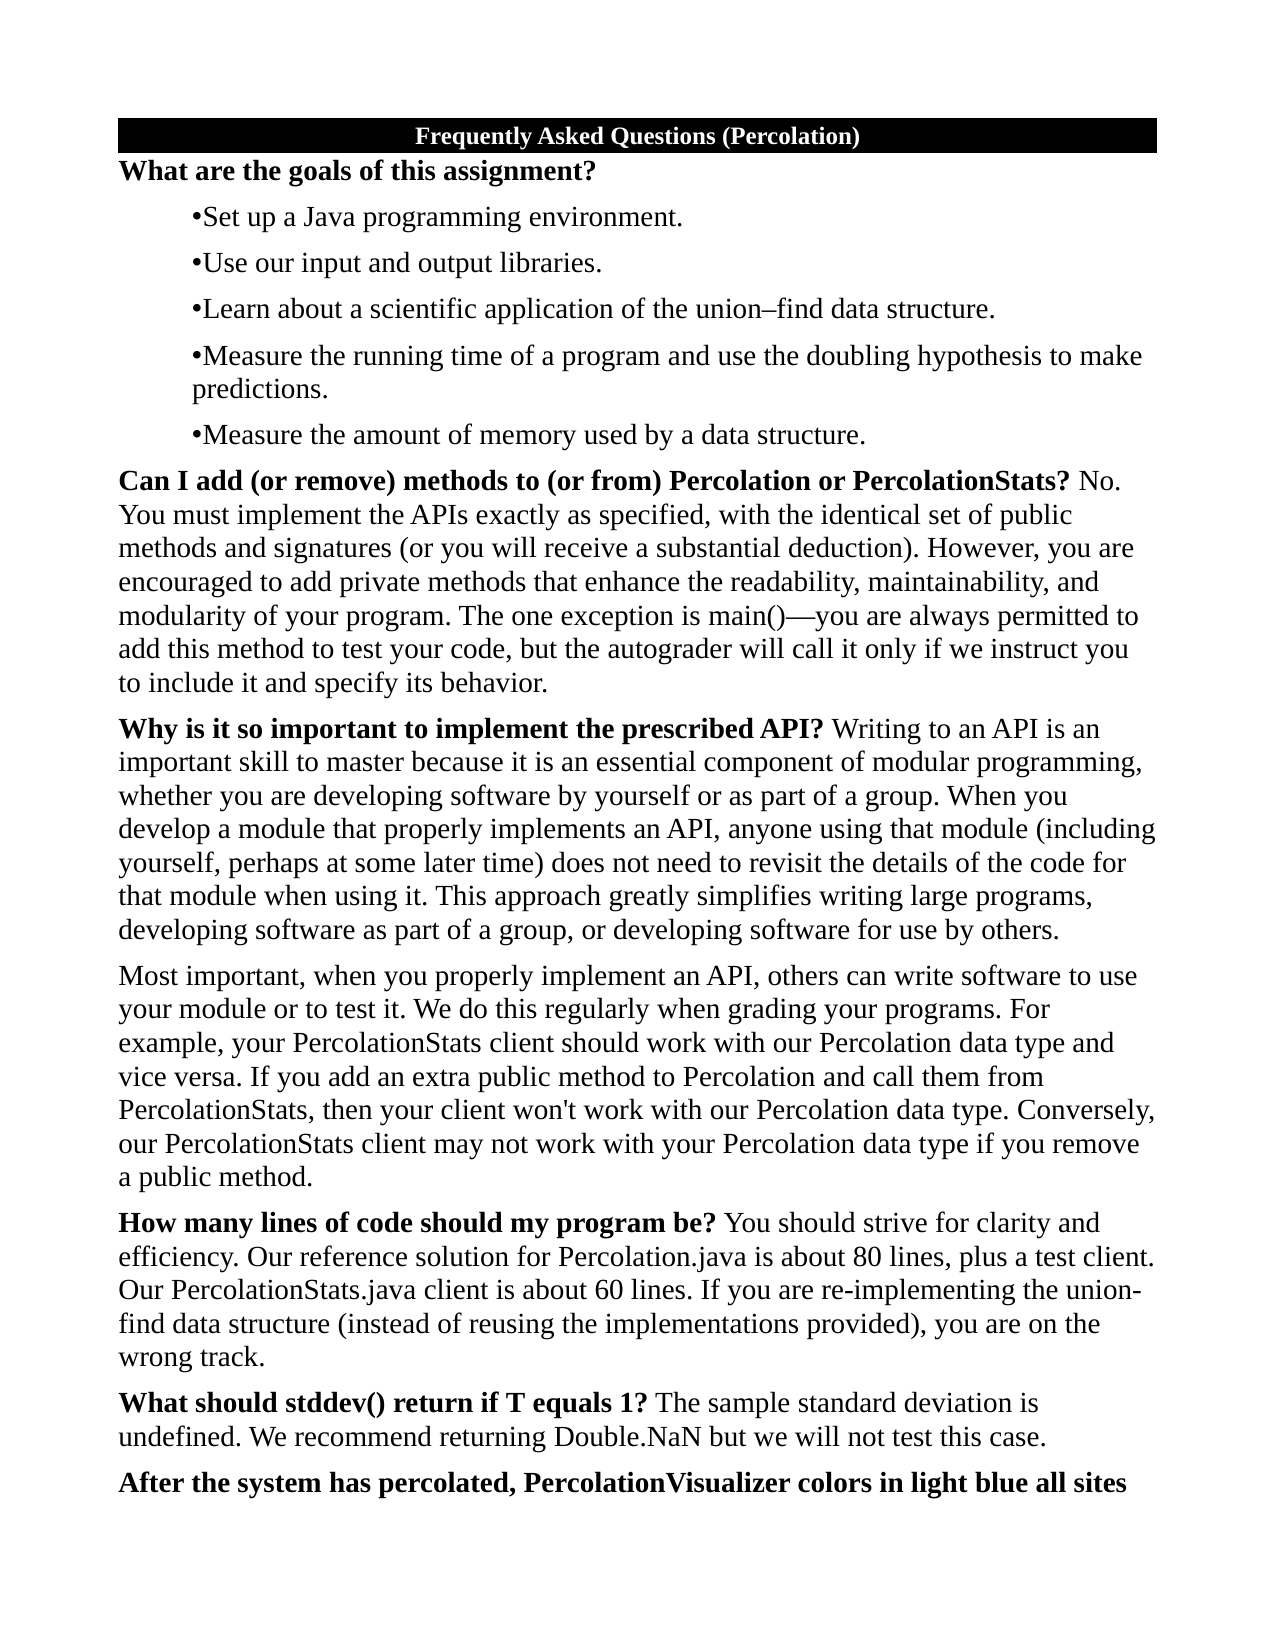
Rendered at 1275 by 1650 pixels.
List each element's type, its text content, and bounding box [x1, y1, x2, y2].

list Measure the running time of a program and use the doubling hypothesis to make predictions. [118, 338, 1157, 405]
text Can I add (or remove) methods to (or from) Percolation or PercolationStats? No. You must implement the APIs exactly as specified, with the identical set of public methods and signatures (or you will receive a substantial deduction). However, you are encouraged to add private methods that enhance the readability, maintainability, and modularity of your program. The one exception is main()—you are always permitted to add this method to test your code, but the autograder will call it only if we instruct you to include it and specify its behavior. [118, 463, 1157, 698]
table_header Frequently Asked Questions (Percolation) [118, 118, 1157, 153]
list Measure the amount of memory used by a data structure. [118, 417, 1157, 451]
text Most important, when you properly implement an API, others can write software to use your module or to test it. We do this regularly when grading your programs. For example, your PercolationStats client should work with our Percolation data type and vice versa. If you add an extra public method to Percolation and call them from PercolationStats, then your client won't work with our Percolation data type. Conversely, our PercolationStats client may not work with your Percolation data type if you remove a public method. [118, 958, 1157, 1193]
list Set up a Java programming environment. [118, 199, 1157, 233]
list Learn about a scientific application of the union–find data structure. [118, 291, 1157, 325]
list Use our input and output libraries. [118, 245, 1157, 279]
text What should stddev() return if T equals 1? The sample standard deviation is undefined. We recommend returning Double.NaN but we will not test this case. [118, 1386, 1157, 1453]
text Why is it so important to implement the prescribed API? Writing to an API is an important skill to master because it is an essential component of modular programming, whether you are developing software by yourself or as part of a group. When you develop a module that properly implements an API, anyone using that module (including yourself, perhaps at some later time) does not need to revisit the details of the code for that module when using it. This approach greatly simplifies writing large programs, developing software as part of a group, or developing software for use by others. [118, 711, 1157, 946]
text What are the goals of this assignment? [118, 153, 1157, 187]
text After the system has percolated, PercolationVisualizer colors in light blue all sites [118, 1465, 1157, 1499]
text How many lines of code should my program be? You should strive for clarity and efficiency. Our reference solution for Percolation.java is about 80 lines, plus a test client. Our PercolationStats.java client is about 60 lines. If you are re-implementing the union-find data structure (instead of reusing the implementations provided), you are on the wrong track. [118, 1205, 1157, 1373]
